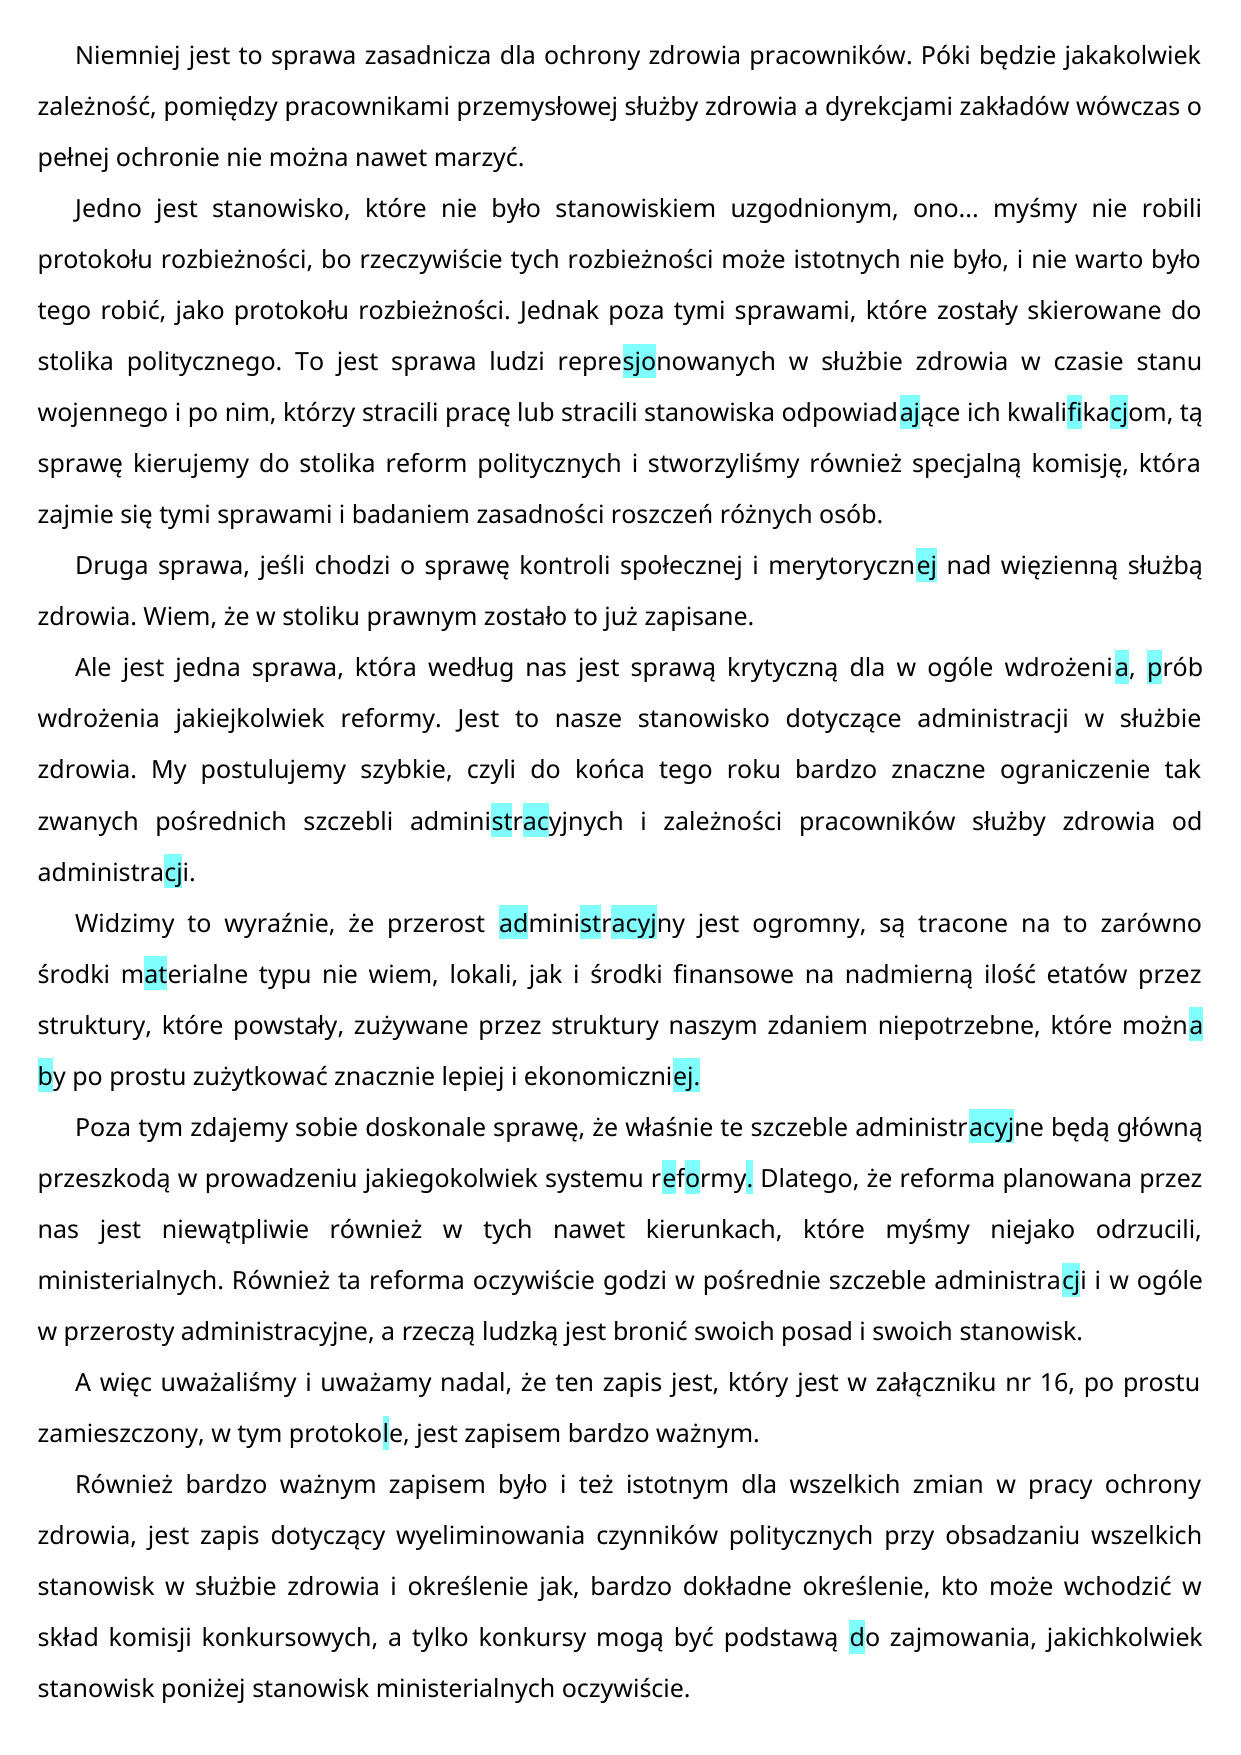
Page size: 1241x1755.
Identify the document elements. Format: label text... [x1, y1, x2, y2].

text Poza tym zdajemy sobie doskonale sprawę, że właśnie te szczeble administracyjne będą główną przeszkodą w prowadzeniu jakiegokolwiek systemu reformy. Dlatego, że reforma planowana przez nas jest niewątpliwie również w tych nawet kierunkach, które myśmy niejako odrzucili, ministerialnych. Również ta reforma oczywiście godzi w pośrednie szczeble administracji i w ogóle w przerosty administracyjne, a rzeczą ludzką jest bronić swoich posad i swoich stanowisk. [37, 1109, 1203, 1348]
text A więc uważaliśmy i uważamy nadal, że ten zapis jest, który jest w załączniku nr 16, po prostu zamieszczony, w tym protokole, jest zapisem bardzo ważnym. [37, 1364, 1203, 1450]
text Druga sprawa, jeśli chodzi o sprawę kontroli społecznej i merytorycznej nad więzienną służbą zdrowia. Wiem, że w stoliku prawnym zostało to już zapisane. [37, 548, 1203, 633]
text Ale jest jedna sprawa, która według nas jest sprawą krytyczną dla w ogóle wdrożenia, prób wdrożenia jakiejkolwiek reformy. Jest to nasze stanowisko dotyczące administracji w służbie zdrowia. My postulujemy szybkie, czyli do końca tego roku bardzo znaczne ograniczenie tak zwanych pośrednich szczebli administracyjnych i zależności pracowników służby zdrowia od administracji. [37, 650, 1203, 888]
text Jedno jest stanowisko, które nie było stanowiskiem uzgodnionym, ono... myśmy nie robili protokołu rozbieżności, bo rzeczywiście tych rozbieżności może istotnych nie było, i nie warto było tego robić, jako protokołu rozbieżności. Jednak poza tymi sprawami, które zostały skierowane do stolika politycznego. To jest sprawa ludzi represjonowanych w służbie zdrowia w czasie stanu wojennego i po nim, którzy stracili pracę lub stracili stanowiska odpowiadające ich kwalifikacjom, tą sprawę kierujemy do stolika reform politycznych i stworzyliśmy również specjalną komisję, która zajmie się tymi sprawami i badaniem zasadności roszczeń różnych osób. [37, 191, 1203, 531]
text Widzimy to wyraźnie, że przerost administracyjny jest ogromny, są tracone na to zarówno środki materialne typu nie wiem, lokali, jak i środki finansowe na nadmierną ilość etatów przez struktury, które powstały, zużywane przez struktury naszym zdaniem niepotrzebne, które można by po prostu zużytkować znacznie lepiej i ekonomiczniej. [37, 905, 1203, 1092]
text Niemniej jest to sprawa zasadnicza dla ochrony zdrowia pracowników. Póki będzie jakakolwiek zależność, pomiędzy pracownikami przemysłowej służby zdrowia a dyrekcjami zakładów wówczas o pełnej ochronie nie można nawet marzyć. [37, 37, 1203, 174]
text Również bardzo ważnym zapisem było i też istotnym dla wszelkich zmian w pracy ochrony zdrowia, jest zapis dotyczący wyeliminowania czynników politycznych przy obsadzaniu wszelkich stanowisk w służbie zdrowia i określenie jak, bardzo dokładne określenie, kto może wchodzić w skład komisji konkursowych, a tylko konkursy mogą być podstawą do zajmowania, jakichkolwiek stanowisk poniżej stanowisk ministerialnych oczywiście. [37, 1467, 1203, 1705]
